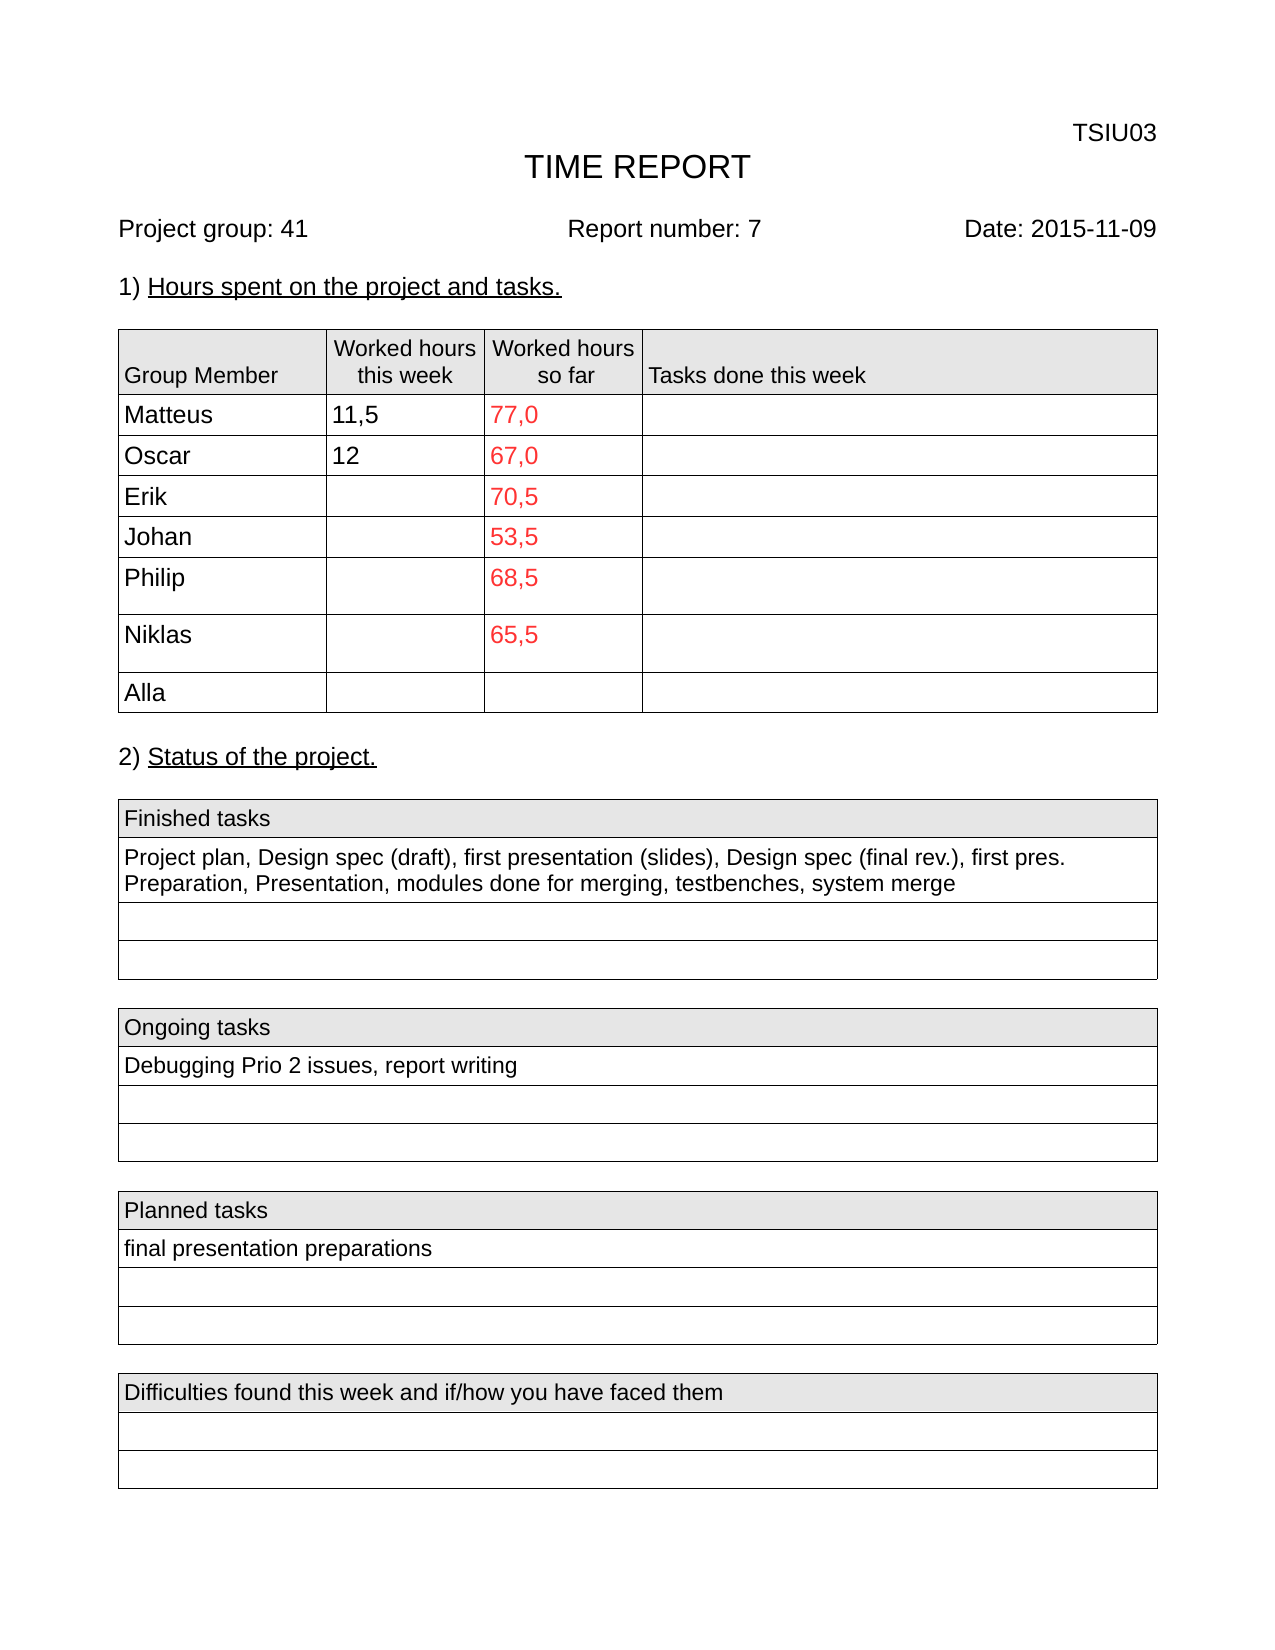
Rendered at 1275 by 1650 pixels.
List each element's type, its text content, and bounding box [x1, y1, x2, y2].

table_cell [119, 903, 1157, 940]
table_cell 53,5 [485, 517, 642, 557]
table_header Planned tasks [119, 1192, 1157, 1229]
table_header Finished tasks [119, 800, 1157, 837]
table_cell [643, 558, 1157, 614]
table_cell [119, 1413, 1157, 1450]
table_cell [327, 673, 484, 712]
table_cell [119, 941, 1157, 979]
table_cell Niklas [119, 615, 326, 671]
table_cell [119, 1307, 1157, 1344]
table_cell Philip [119, 558, 326, 614]
table_cell [643, 673, 1157, 712]
table_cell Erik [119, 476, 326, 516]
table_header Worked hours so far [485, 330, 642, 394]
table_cell 65,5 [485, 615, 642, 671]
table_cell [119, 1451, 1157, 1488]
table_cell Debugging Prio 2 issues, report writing [119, 1047, 1157, 1084]
table_cell 68,5 [485, 558, 642, 614]
table_cell 67,0 [485, 436, 642, 475]
table_cell [327, 476, 484, 516]
text 1) Hours spent on the project and tasks. [118, 272, 1157, 300]
table_header Tasks done this week [643, 330, 1157, 394]
table_cell [643, 395, 1157, 434]
table_cell Matteus [119, 395, 326, 434]
text TSIU03 [118, 118, 1157, 147]
table_cell [327, 615, 484, 671]
text 2) Status of the project. [118, 741, 1157, 770]
table_cell [119, 1268, 1157, 1306]
table_cell Oscar [119, 436, 326, 475]
table_cell [643, 517, 1157, 557]
table_cell final presentation preparations [119, 1230, 1157, 1267]
table_cell 70,5 [485, 476, 642, 516]
table_cell [643, 476, 1157, 516]
text TIME REPORT [118, 147, 1157, 185]
table_cell 12 [327, 436, 484, 475]
table_header Ongoing tasks [119, 1009, 1157, 1046]
table_header Group Member [119, 330, 326, 394]
table_cell [643, 436, 1157, 475]
table_cell [643, 615, 1157, 671]
table_cell Alla [119, 673, 326, 712]
table_cell [119, 1124, 1157, 1161]
table_header Difficulties found this week and if/how you have faced them [119, 1374, 1157, 1411]
table_cell 77,0 [485, 395, 642, 434]
table_cell Project plan, Design spec (draft), first presentation (slides), Design spec (final rev.), first pres. Preparation, Presentation, modules done for merging, testbenches, system merge [119, 838, 1157, 902]
table_cell [485, 673, 642, 712]
table_header Worked hours this week [327, 330, 484, 394]
table_cell [327, 558, 484, 614]
table_cell Johan [119, 517, 326, 557]
table_cell [119, 1086, 1157, 1123]
text Project group: 41 Report number: 7 Date: 2015-11-09 [118, 214, 1157, 243]
table_cell 11,5 [327, 395, 484, 434]
table_cell [327, 517, 484, 557]
